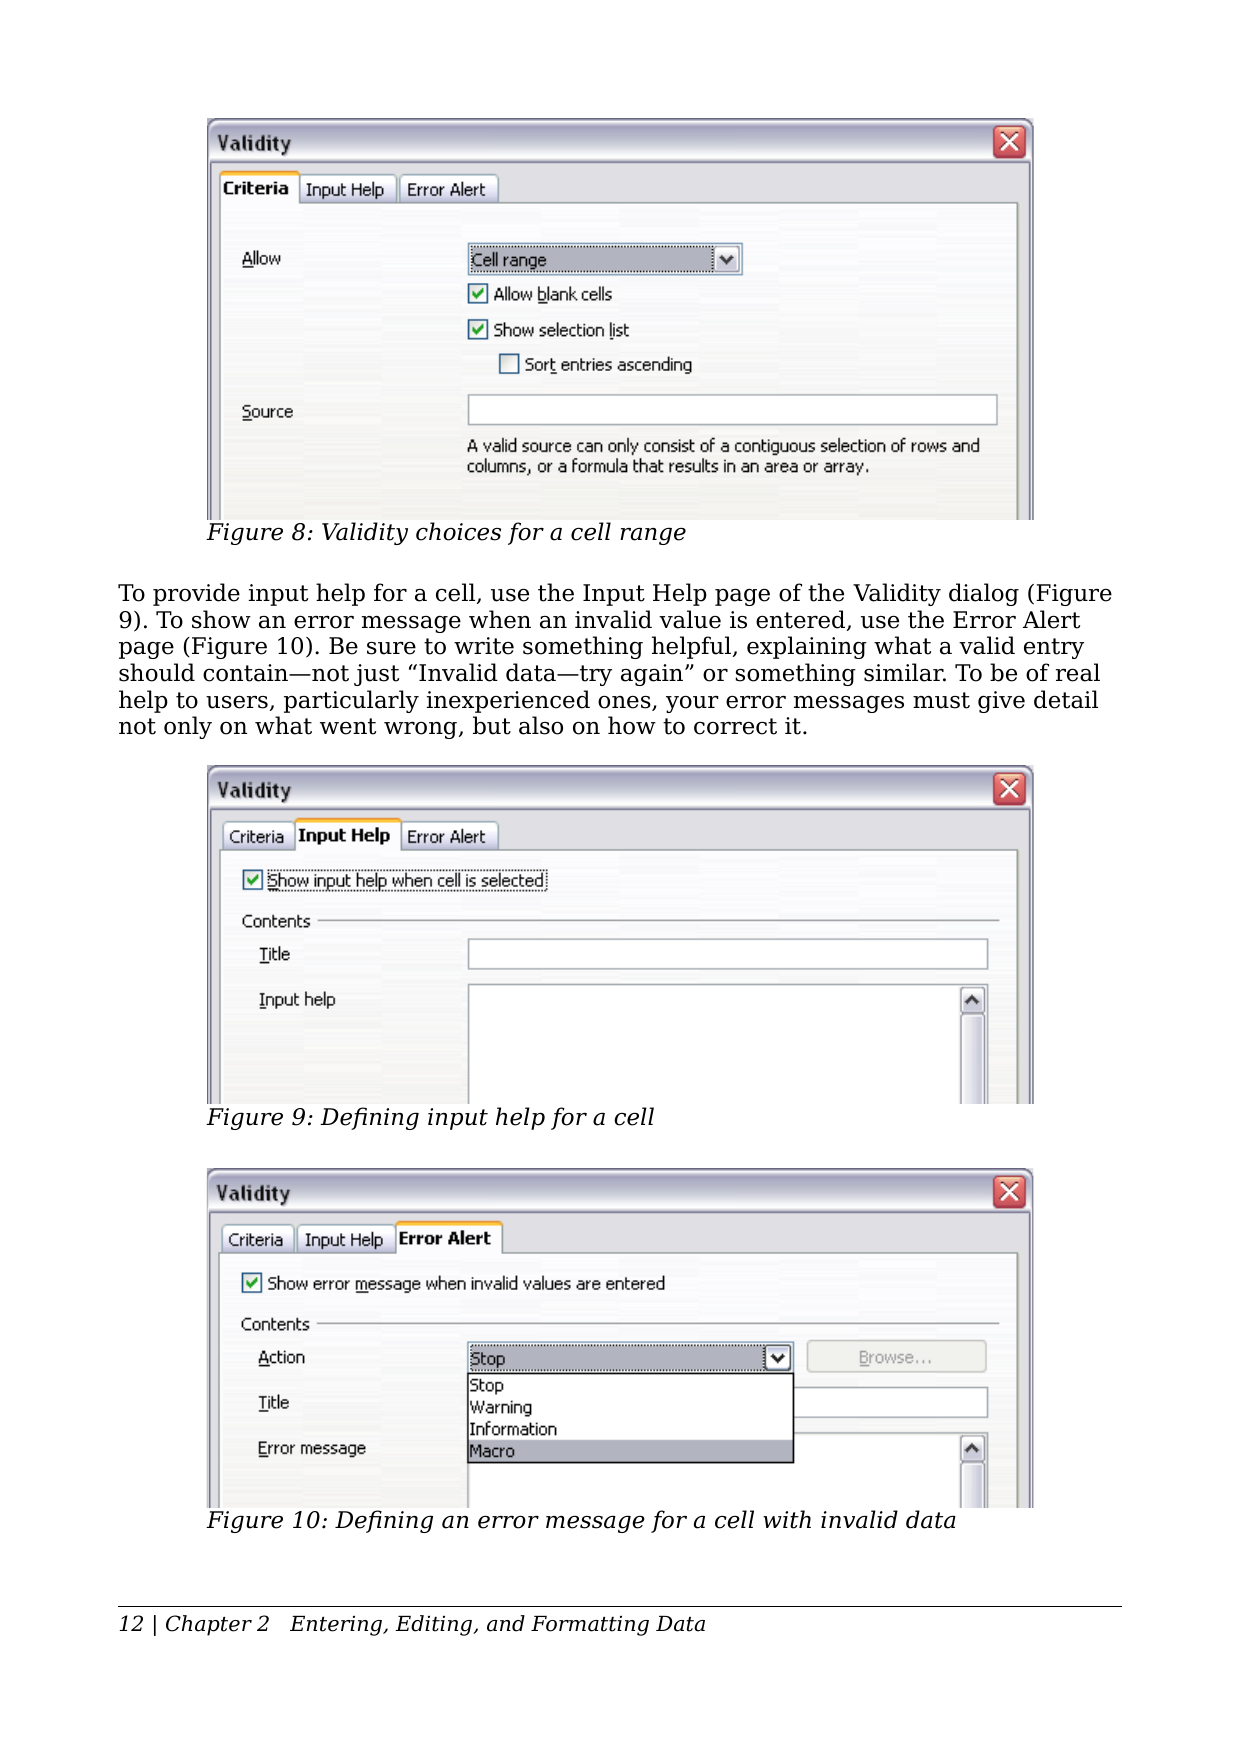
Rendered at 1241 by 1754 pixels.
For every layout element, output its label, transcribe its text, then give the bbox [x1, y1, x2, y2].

text To provide input help for a cell, use the Input Help page of the Validity dialog (Figure 9). To show an error message when an invalid value is entered, use the Error Alert page (Figure 10). Be sure to write something helpful, explaining what a valid entry should contain—not just “Invalid data—try again” or something similar. To be of real help to users, particularly inexperienced ones, your error messages must give detail not only on what went wrong, but also on how to correct it. [118, 580, 1122, 740]
picture [207, 765, 1034, 1104]
text Figure 9: Defining input help for a cell [207, 1104, 1033, 1130]
text Figure 10: Defining an error message for a cell with invalid data [207, 1508, 1033, 1534]
text Figure 8: Validity choices for a cell range [207, 520, 1033, 546]
picture [206, 1168, 1034, 1508]
picture [207, 118, 1034, 520]
